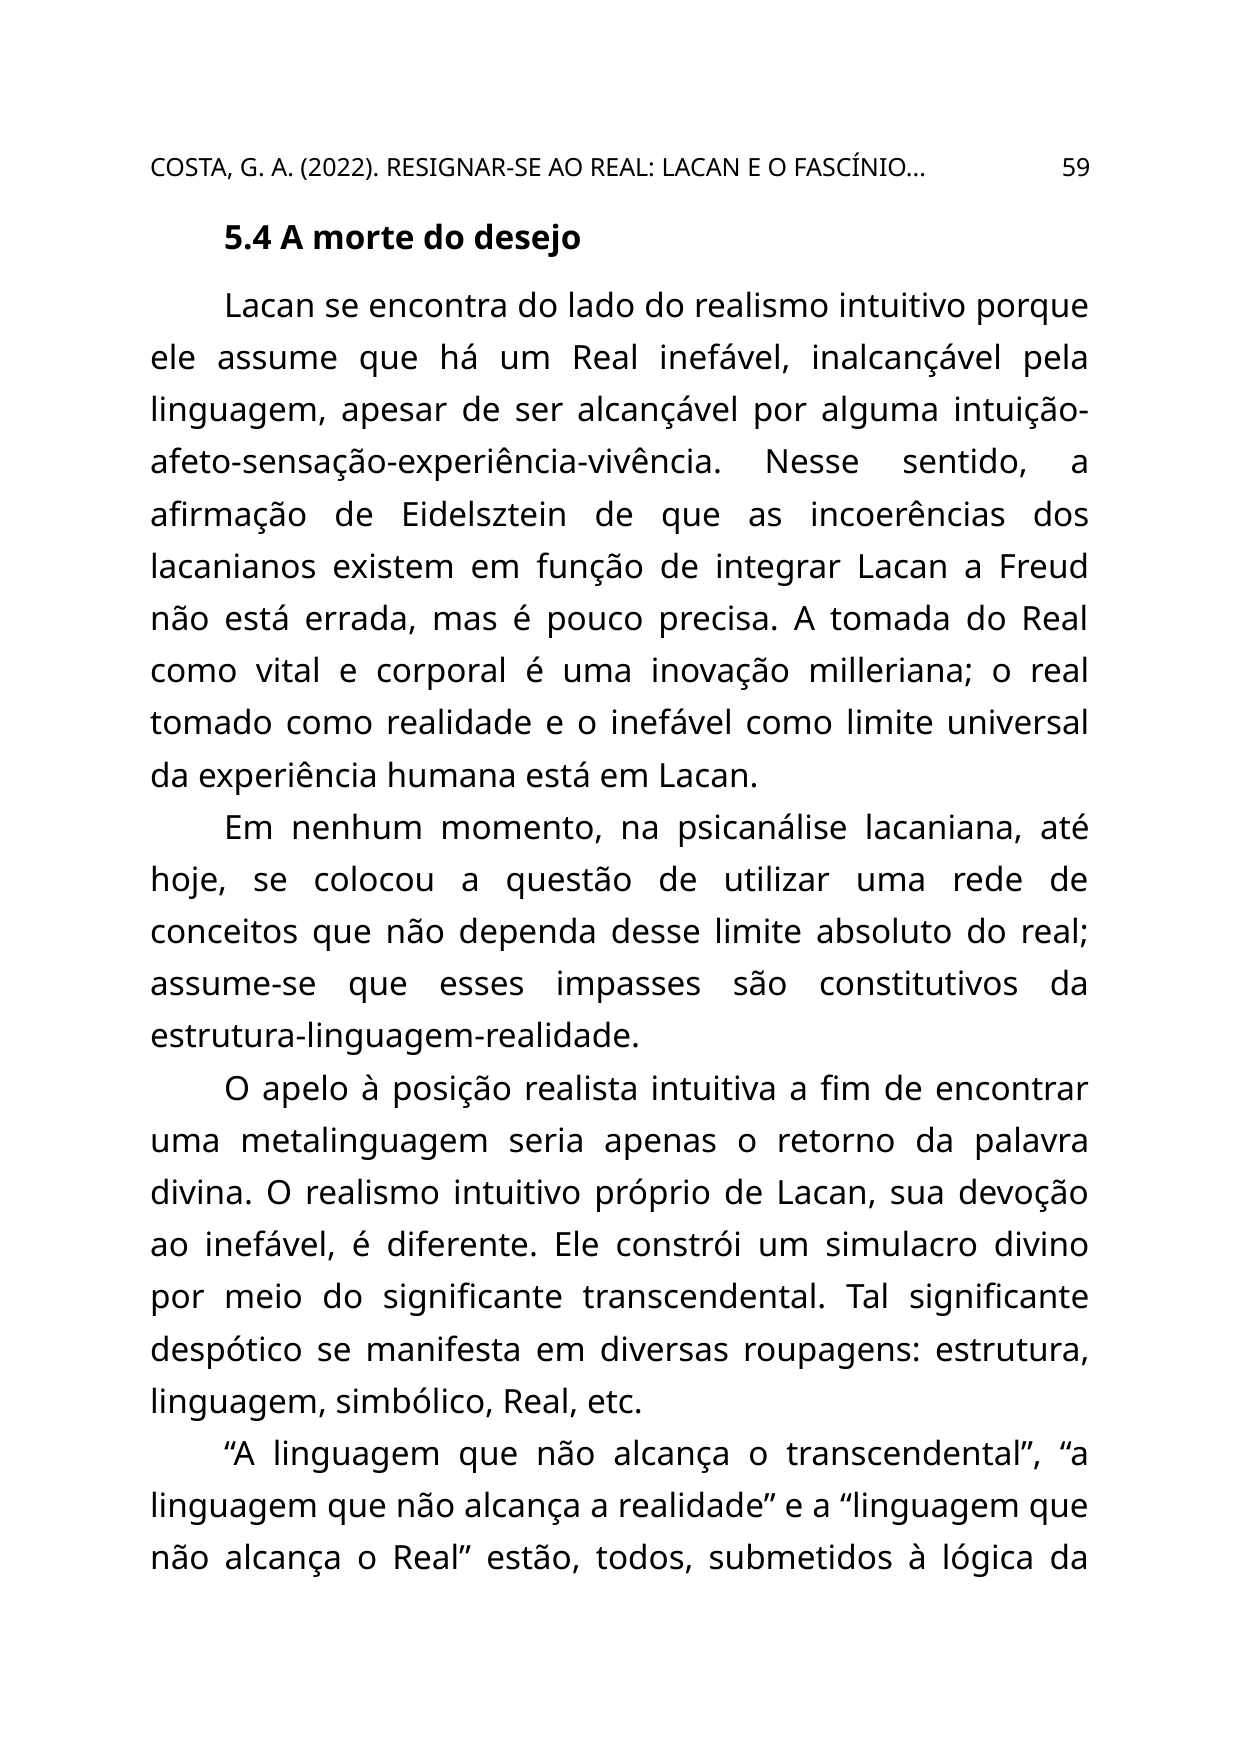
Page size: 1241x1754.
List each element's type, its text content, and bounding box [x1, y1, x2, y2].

subtitle 5.4 A morte do desejo [150, 213, 1090, 259]
text Em nenhum momento, na psicanálise lacaniana, até hoje, se colocou a questão de utilizar uma rede de conceitos que não dependa desse limite absoluto do real; assume-se que esses impasses são constitutivos da estrutura-linguagem-realidade. [150, 803, 1090, 1058]
text Lacan se encontra do lado do realismo intuitivo porque ele assume que há um Real inefável, inalcançável pela linguagem, apesar de ser alcançável por alguma intuição-afeto-sensação-experiência-vivência. Nesse sentido, a afirmação de Eidelsztein de que as incoerências dos lacanianos existem em função de integrar Lacan a Freud não está errada, mas é pouco precisa. A tomada do Real como vital e corporal é uma inovação milleriana; o real tomado como realidade e o inefável como limite universal da experiência humana está em Lacan. [150, 282, 1090, 797]
text O apelo à posição realista intuitiva a fim de encontrar uma metalinguagem seria apenas o retorno da palavra divina. O realismo intuitivo próprio de Lacan, sua devoção ao inefável, é diferente. Ele constrói um simulacro divino por meio do significante transcendental. Tal significante despótico se manifesta em diversas roupagens: estrutura, linguagem, simbólico, Real, etc. [150, 1064, 1090, 1423]
text “A linguagem que não alcança o transcendental”, “a linguagem que não alcança a realidade” e a “linguagem que não alcança o Real” estão, todos, submetidos à lógica da [150, 1430, 1090, 1579]
